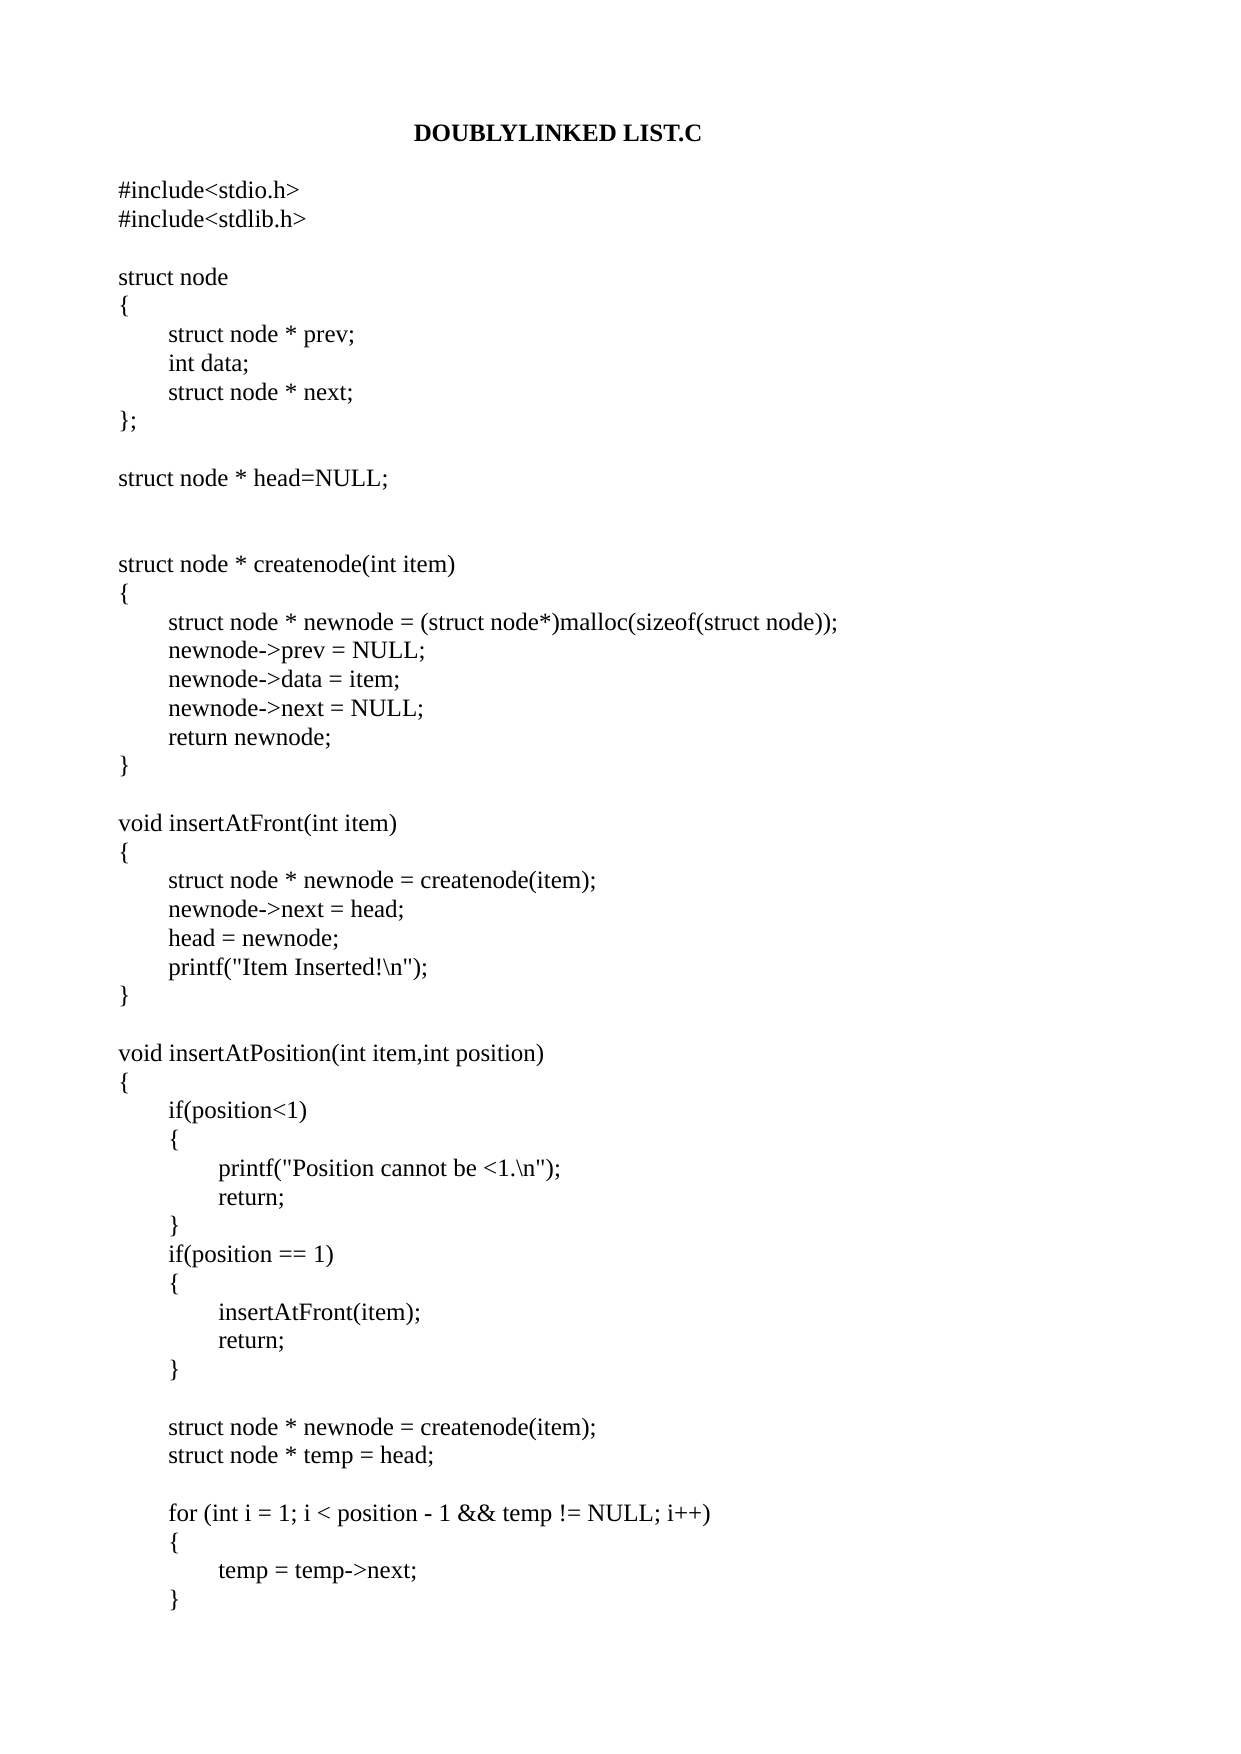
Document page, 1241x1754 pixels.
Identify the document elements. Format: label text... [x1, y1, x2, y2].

text { [118, 1527, 1122, 1556]
text return newnode; [118, 722, 1122, 751]
text struct node * head=NULL; [118, 463, 1122, 492]
text }; [118, 406, 1122, 434]
text newnode->next = NULL; [118, 693, 1122, 722]
text return; [118, 1326, 1122, 1354]
text } [118, 751, 1122, 779]
text } [118, 1211, 1122, 1239]
text printf("Position cannot be <1.\n"); [118, 1153, 1122, 1182]
text if(position<1) [118, 1096, 1122, 1124]
text { [118, 578, 1122, 607]
text void insertAtPosition(int item,int position) [118, 1038, 1122, 1067]
text struct node [118, 262, 1122, 291]
text void insertAtFront(int item) [118, 808, 1122, 837]
text head = newnode; [118, 923, 1122, 952]
text } [118, 1354, 1122, 1383]
text { [118, 1067, 1122, 1096]
text struct node * newnode = (struct node*)malloc(sizeof(struct node)); [118, 607, 1122, 636]
text #include<stdio.h> [118, 176, 1122, 204]
text } [118, 1584, 1122, 1613]
text if(position == 1) [118, 1239, 1122, 1268]
text { [118, 837, 1122, 866]
text DOUBLYLINKED LIST.C [118, 118, 1122, 147]
text } [118, 981, 1122, 1009]
text struct node * createnode(int item) [118, 549, 1122, 578]
text insertAtFront(item); [118, 1297, 1122, 1326]
text newnode->next = head; [118, 894, 1122, 923]
text newnode->data = item; [118, 664, 1122, 693]
text struct node * prev; [118, 319, 1122, 348]
text { [118, 1124, 1122, 1153]
text newnode->prev = NULL; [118, 636, 1122, 664]
text struct node * newnode = createnode(item); [118, 1412, 1122, 1441]
text #include<stdlib.h> [118, 204, 1122, 233]
text struct node * next; [118, 377, 1122, 406]
text for (int i = 1; i < position - 1 && temp != NULL; i++) [118, 1498, 1122, 1527]
text struct node * temp = head; [118, 1441, 1122, 1469]
text temp = temp->next; [118, 1556, 1122, 1584]
text int data; [118, 348, 1122, 377]
text struct node * newnode = createnode(item); [118, 866, 1122, 894]
text { [118, 1268, 1122, 1297]
text printf("Item Inserted!\n"); [118, 952, 1122, 981]
text { [118, 291, 1122, 319]
text return; [118, 1182, 1122, 1211]
